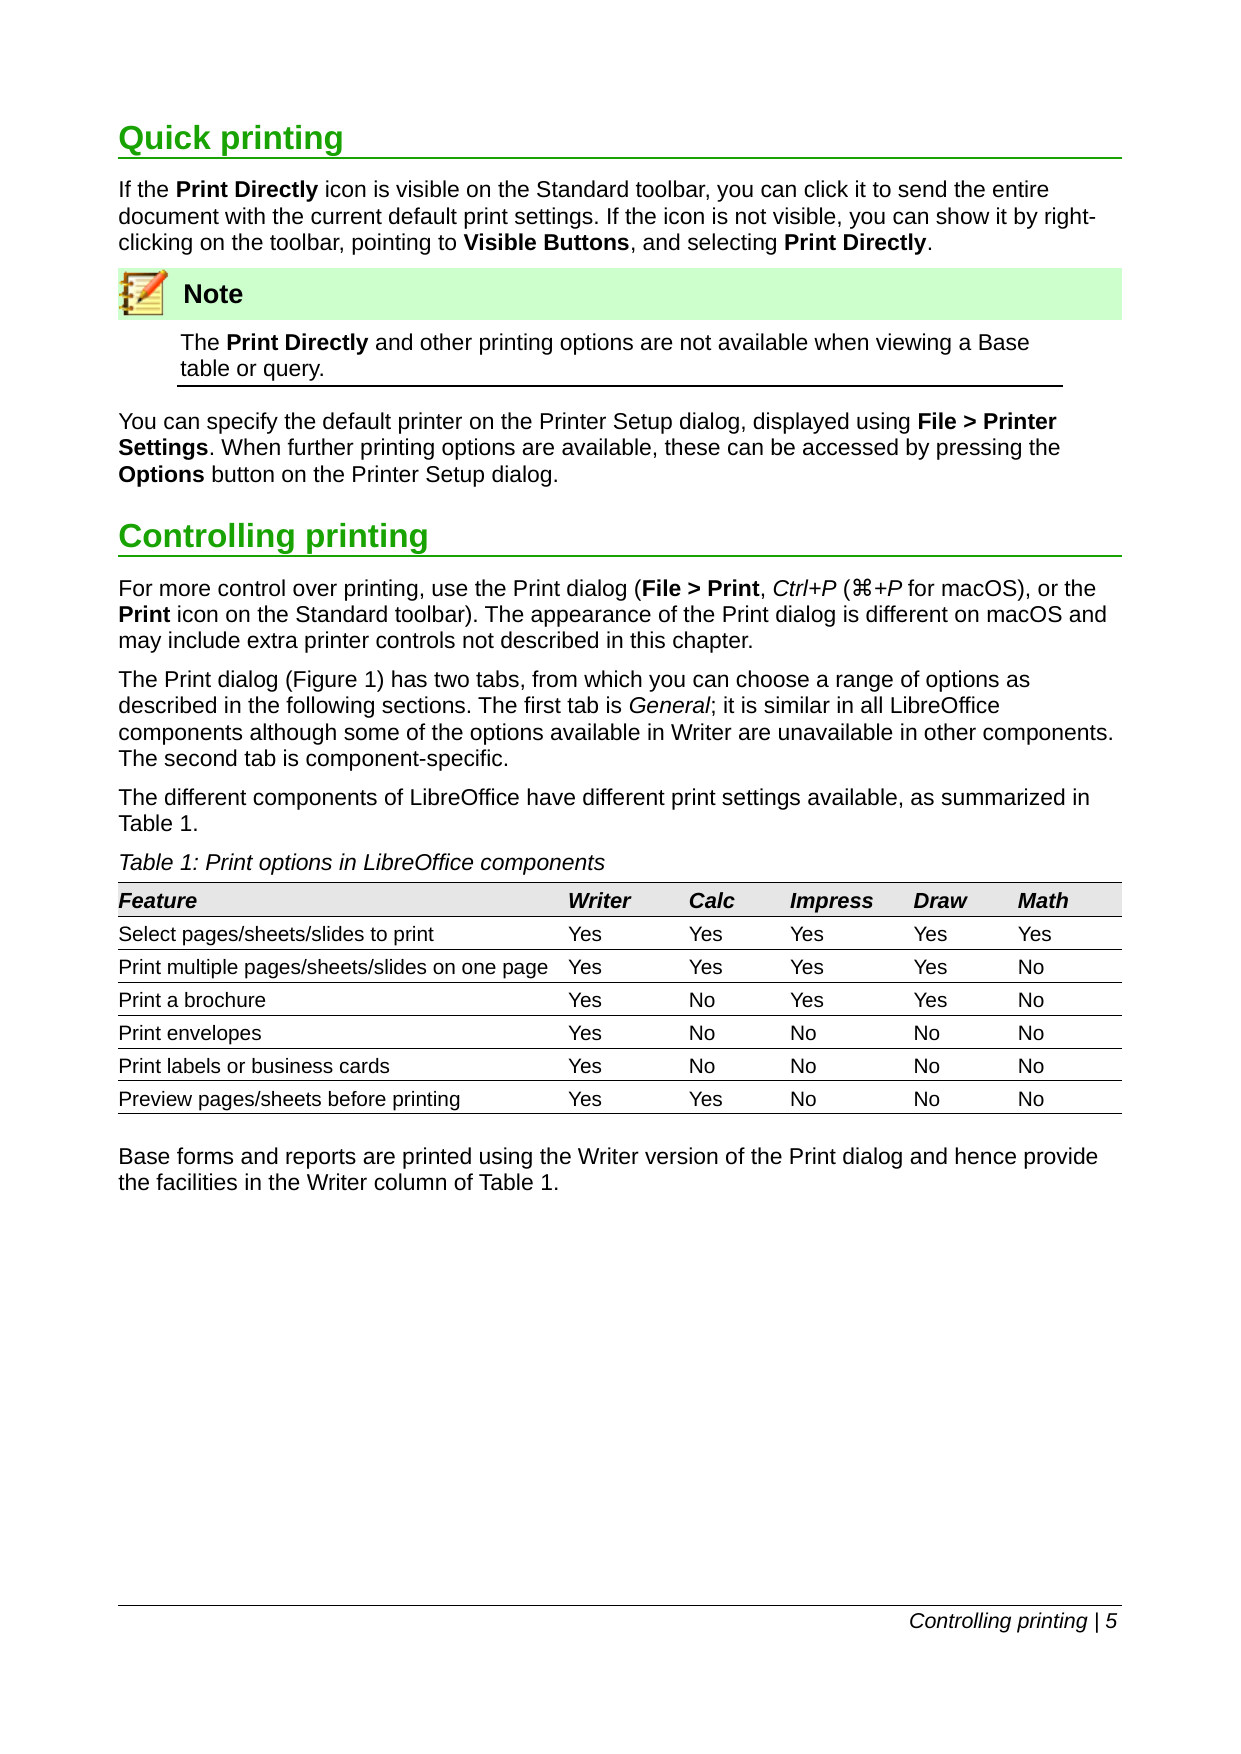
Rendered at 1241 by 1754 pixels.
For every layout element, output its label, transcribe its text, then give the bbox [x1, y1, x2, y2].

table_cell Yes [689, 1081, 790, 1113]
table_cell No [1018, 1049, 1122, 1080]
table_header Feature [118, 883, 568, 916]
table_cell No [1018, 1081, 1122, 1113]
table_cell No [689, 1049, 790, 1080]
text The Print dialog (Figure 1) has two tabs, from which you can choose a range of options as described in the following sections. The first tab is General; it is similar in all LibreOffice components although some of the options available in Writer are unavailable in other components. The second tab is component-specific. [118, 666, 1122, 772]
table_cell No [790, 1049, 913, 1080]
table_header Math [1018, 883, 1122, 916]
table_cell Select pages/sheets/slides to print [118, 917, 568, 949]
table_cell No [913, 1081, 1018, 1113]
text You can specify the default printer on the Printer Setup dialog, displayed using File > Printer Settings. When further printing options are available, these can be accessed by pressing the Options button on the Printer Setup dialog. [118, 408, 1122, 487]
table_cell Yes [568, 917, 689, 949]
table_cell No [689, 983, 790, 1014]
table_cell Yes [568, 1081, 689, 1113]
table_cell Yes [568, 1016, 689, 1047]
table_cell Yes [689, 950, 790, 982]
table_cell Yes [1018, 917, 1122, 949]
table_cell Yes [568, 983, 689, 1014]
table_cell No [913, 1049, 1018, 1080]
text For more control over printing, use the Print dialog (File > Print, Ctrl+P (⌘+P for macOS), or the Print icon on the Standard toolbar). The appearance of the Print dialog is different on macOS and may include extra printer controls not described in this chapter. [118, 574, 1122, 654]
table_cell Yes [689, 917, 790, 949]
subtitle Quick printing [118, 118, 1122, 157]
table_header Writer [568, 883, 689, 916]
table_cell Yes [568, 1049, 689, 1080]
table_cell Yes [913, 917, 1018, 949]
text If the Print Directly icon is visible on the Standard toolbar, you can click it to send the entire document with the current default print settings. If the icon is not visible, you can show it by right-clicking on the toolbar, pointing to Visible Buttons, and selecting Print Directly. [118, 176, 1122, 255]
table_cell Print multiple pages/sheets/slides on one page [118, 950, 568, 982]
table_cell Print labels or business cards [118, 1049, 568, 1080]
table_cell No [790, 1081, 913, 1113]
text Table 1: Print options in LibreOffice components [118, 849, 1122, 876]
table_cell No [689, 1016, 790, 1047]
table_header Draw [913, 883, 1018, 916]
table_cell Yes [790, 950, 913, 982]
picture [119, 268, 170, 319]
text The Print Directly and other printing options are not available when viewing a Base table or query. [177, 326, 1063, 385]
table_cell No [1018, 983, 1122, 1014]
table_cell Preview pages/sheets before printing [118, 1081, 568, 1113]
subtitle Note [118, 268, 1122, 320]
table_cell Yes [790, 983, 913, 1014]
table_cell Yes [568, 950, 689, 982]
table_cell No [790, 1016, 913, 1047]
table_cell Yes [790, 917, 913, 949]
table_cell No [1018, 950, 1122, 982]
table_cell Yes [913, 983, 1018, 1014]
table_header Calc [689, 883, 790, 916]
table_cell Print a brochure [118, 983, 568, 1014]
text The different components of LibreOffice have different print settings available, as summarized in Table 1. [118, 784, 1122, 837]
table_header Impress [790, 883, 913, 916]
table_cell Print envelopes [118, 1016, 568, 1047]
table_cell No [1018, 1016, 1122, 1047]
subtitle Controlling printing [118, 516, 1122, 555]
text Base forms and reports are printed using the Writer version of the Print dialog and hence provide the facilities in the Writer column of Table 1. [118, 1143, 1122, 1196]
table_cell Yes [913, 950, 1018, 982]
table_cell No [913, 1016, 1018, 1047]
